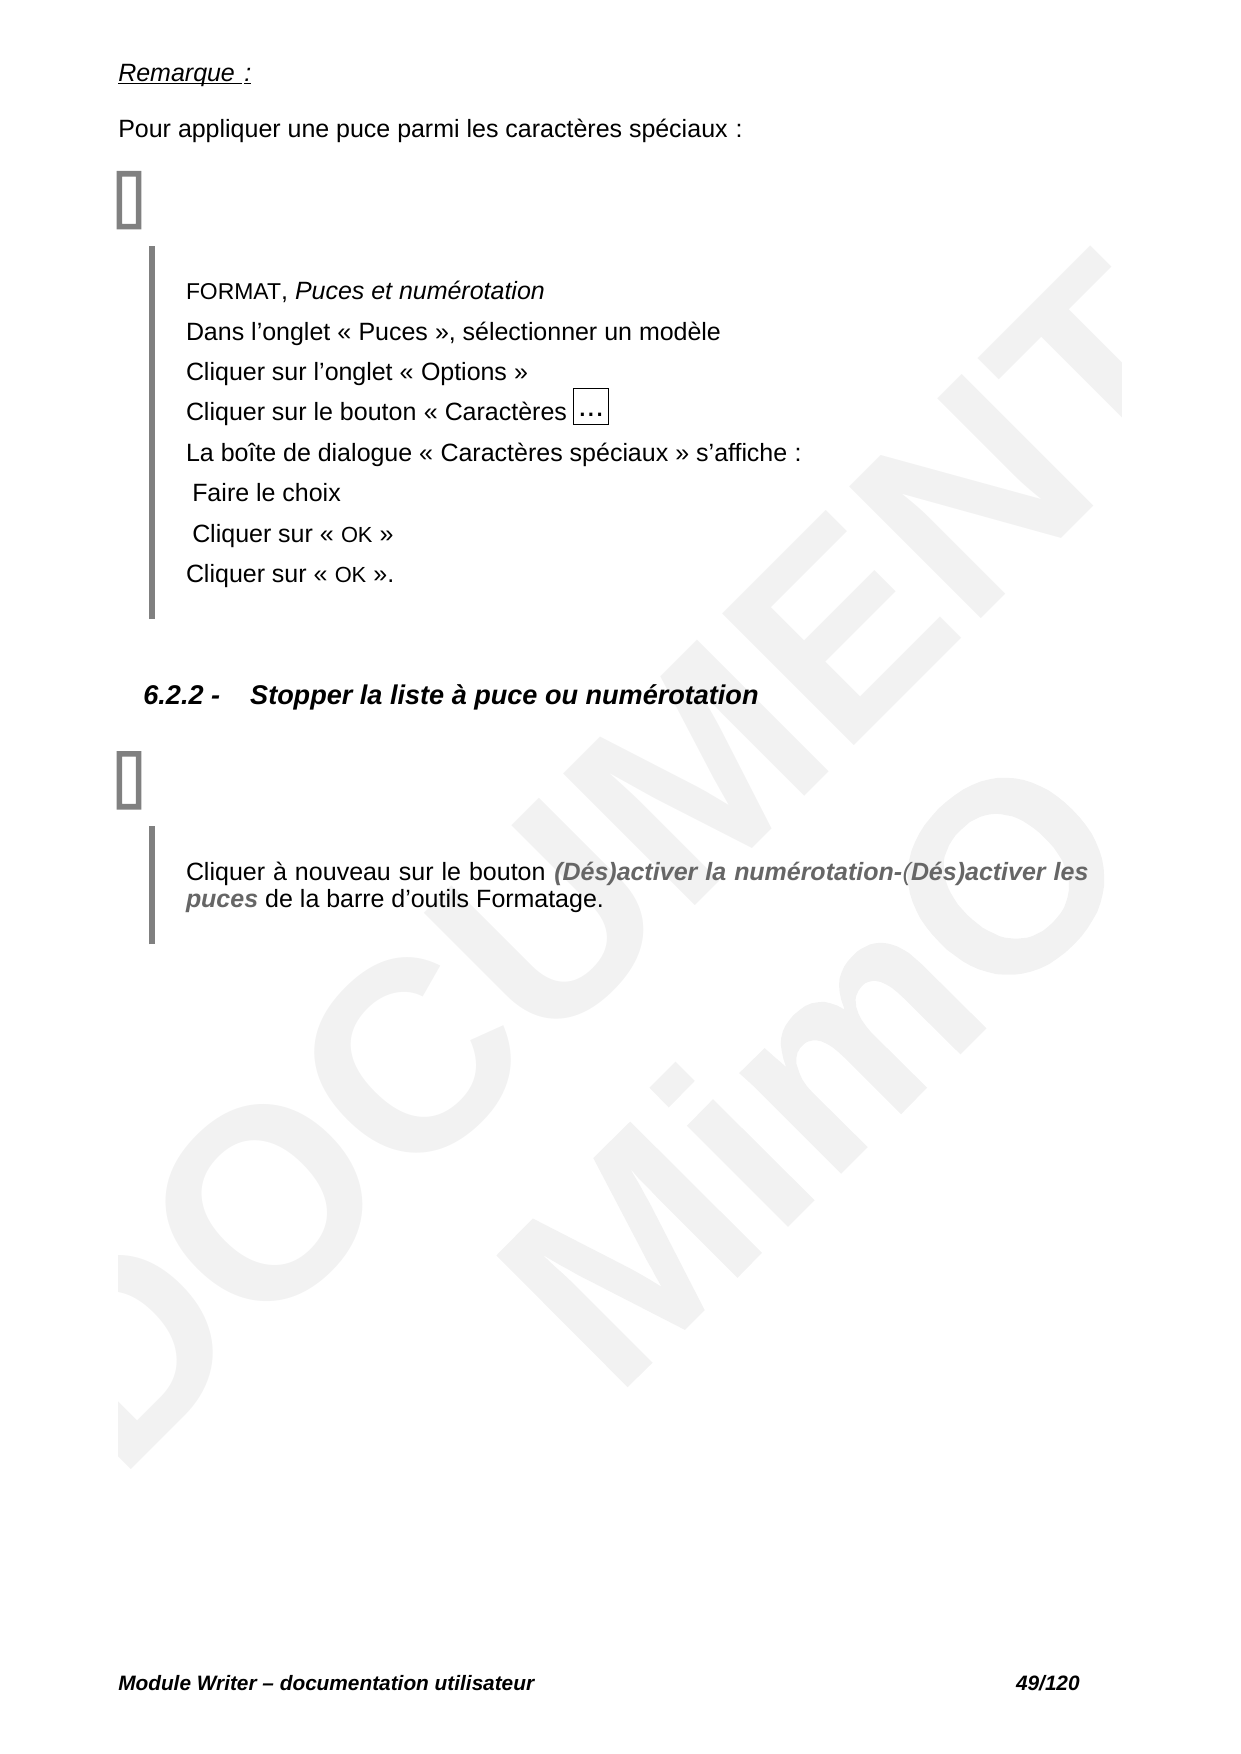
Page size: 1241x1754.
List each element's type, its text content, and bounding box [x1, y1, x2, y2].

text 8 [115, 143, 1122, 246]
text La boîte de dialogue « Caractères spéciaux » s’affiche : [155, 407, 1122, 448]
text FORMAT, Puces et numérotation [155, 246, 1122, 286]
text Pour appliquer une puce parmi les caractères spéciaux : [118, 115, 1122, 143]
subtitle Stopper la liste à puce ou numérotation [143, 680, 1122, 711]
text Cliquer sur « OK ». [155, 529, 1122, 619]
text Dans l’onglet « Puces », sélectionner un modèle [155, 286, 1122, 327]
text Cliquer sur « OK » [155, 488, 1122, 529]
text Faire le choix [155, 448, 1122, 488]
text Cliquer sur le bouton « Caractères » [155, 367, 1122, 407]
text Cliquer à nouveau sur le bouton (Dés)activer la numérotation-(Dés)activer les puces de la barre d’outils Formatage. [155, 826, 1122, 944]
text Remarque : [118, 59, 1122, 87]
text Cliquer sur l’onglet « Options » [155, 327, 1122, 367]
text 8 [115, 723, 1122, 826]
